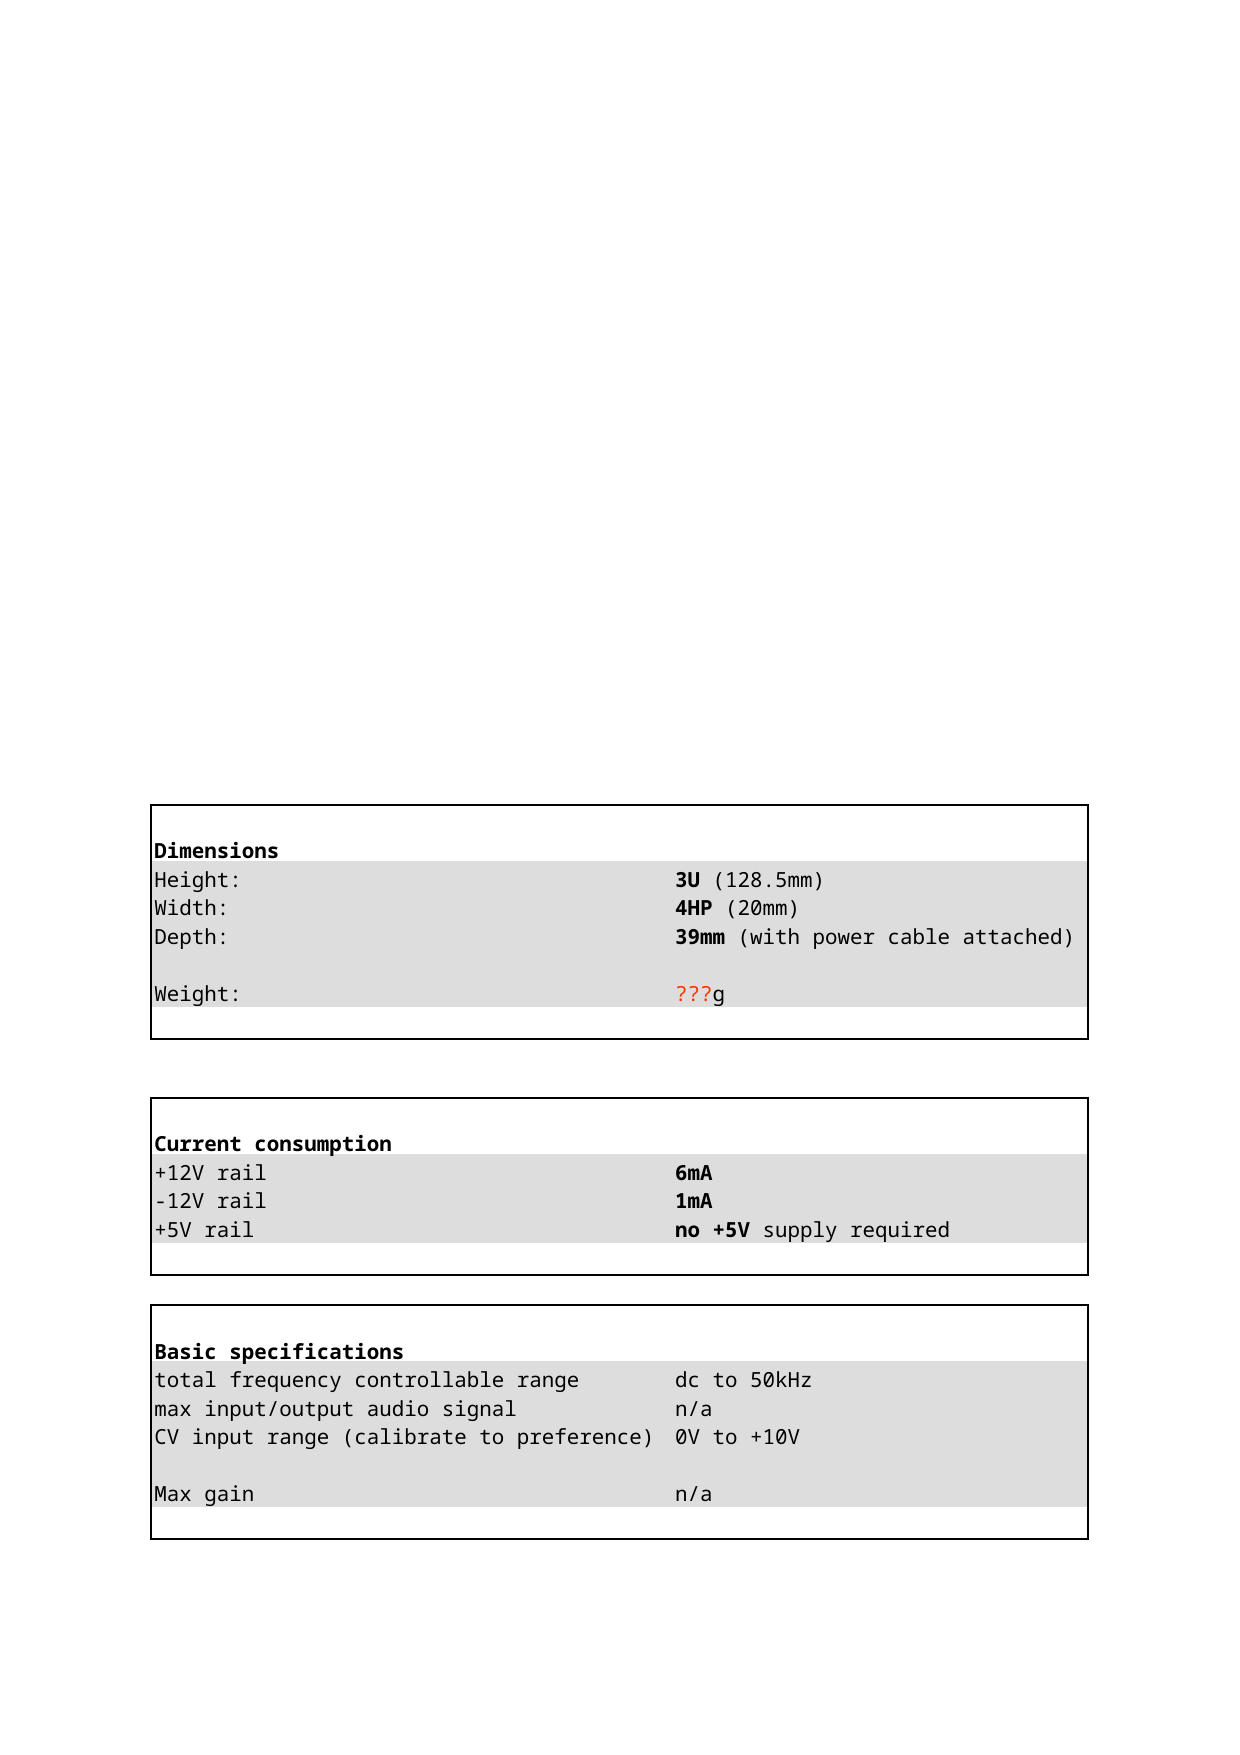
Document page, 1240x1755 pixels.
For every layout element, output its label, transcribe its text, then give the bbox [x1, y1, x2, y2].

text Current consumption [152, 1125, 1087, 1154]
text Height: 3U (128.5mm) [152, 861, 1087, 889]
text Weight: ???g [152, 975, 1087, 1007]
text Max gain n/a [152, 1475, 1087, 1507]
text max input/output audio signal n/a [152, 1389, 1087, 1418]
text -12V rail 1mA [152, 1182, 1087, 1211]
text Basic specifications [152, 1333, 1087, 1361]
text CV input range (calibrate to preference) 0V to +10V [152, 1418, 1087, 1446]
text Depth: 39mm (with power cable attached) [152, 918, 1087, 946]
text Dimensions [152, 832, 1087, 861]
text Width: 4HP (20mm) [152, 889, 1087, 918]
text +5V rail no +5V supply required [152, 1211, 1087, 1243]
text total frequency controllable range dc to 50kHz [152, 1361, 1087, 1389]
text +12V rail 6mA [152, 1154, 1087, 1182]
